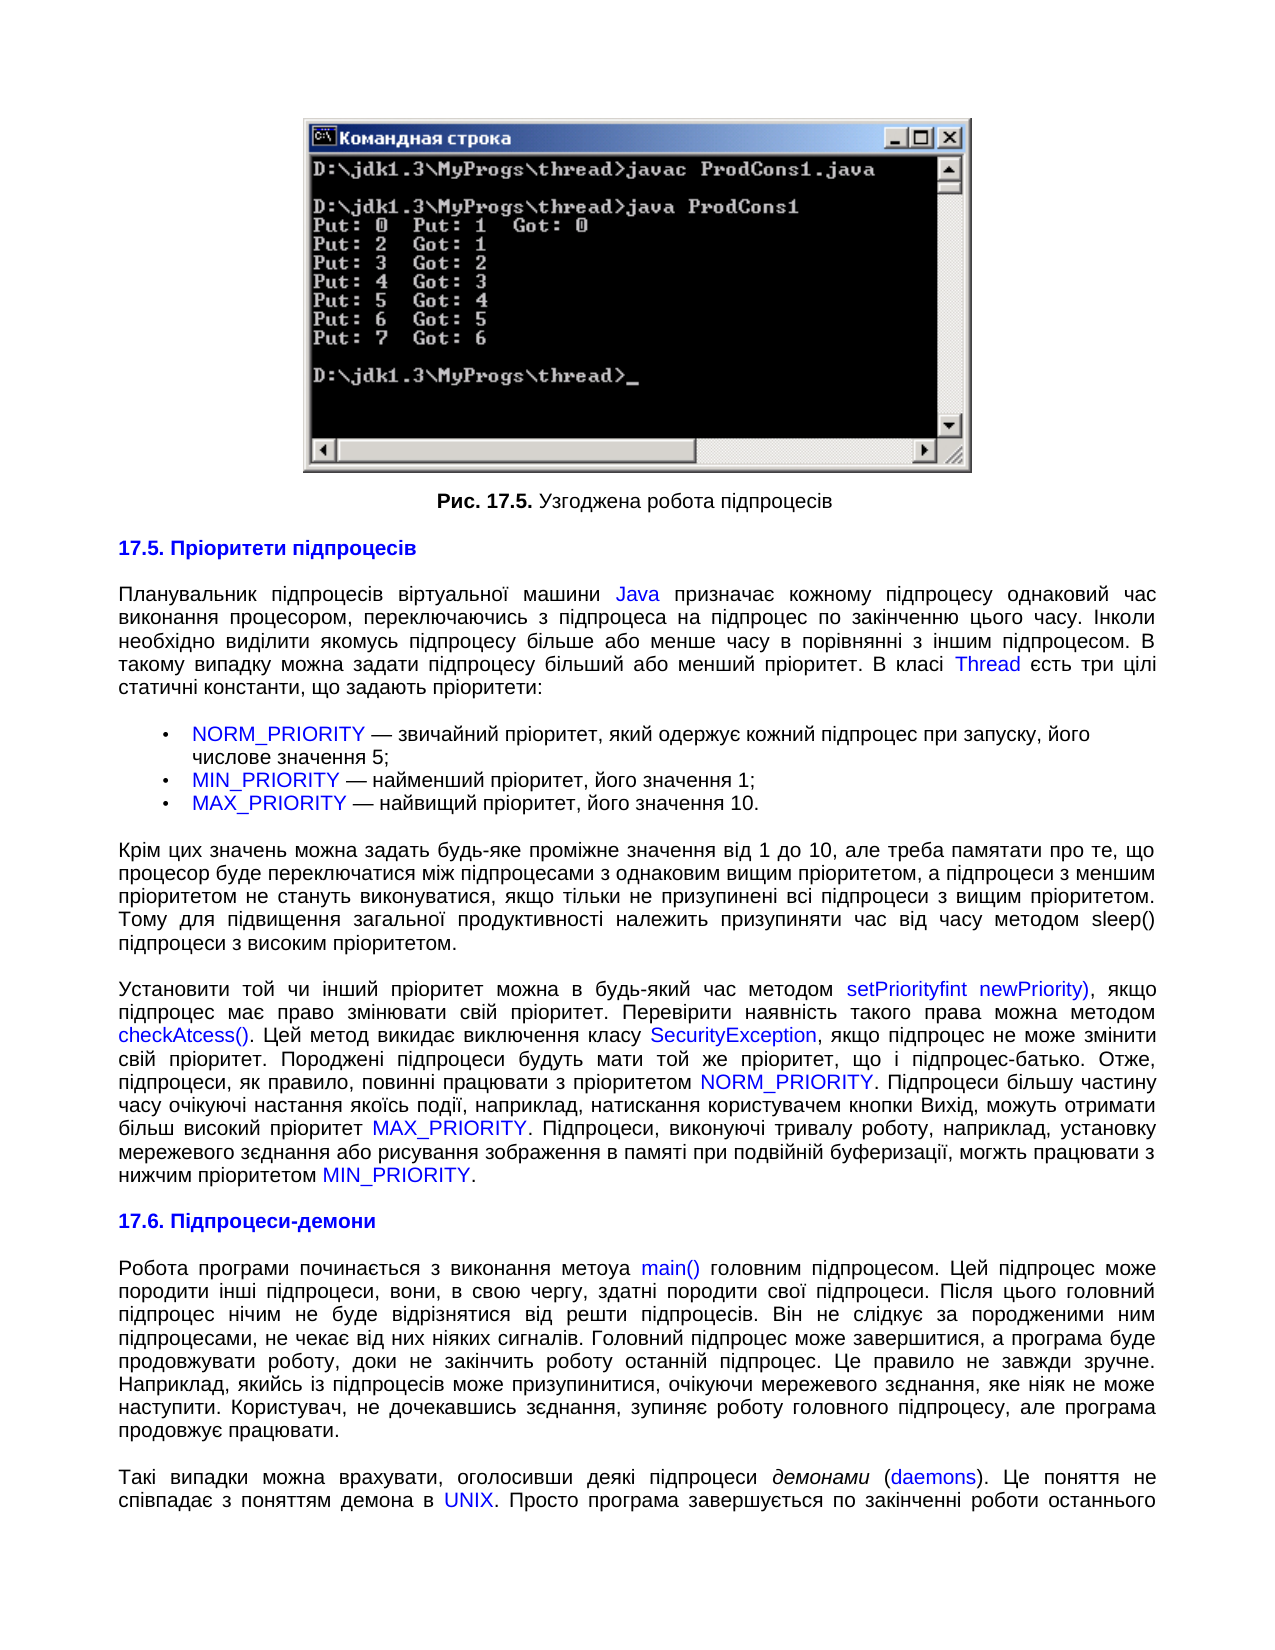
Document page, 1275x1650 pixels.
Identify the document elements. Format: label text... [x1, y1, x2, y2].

text Планувальник підпроцесів віртуальної машини Java призначає кожному підпроцесу однаковий час виконання процесором, переключаючись з підпроцеса на підпроцес по закінченню цього часу. Інколи необхідно виділити якомусь підпроцесу більше або менше часу в порівнянні з іншим підпроцесом. В такому випадку можна задати підпроцесу більший або менший пріоритет. В класі Thread єсть три цілі статичні константи, що задають пріоритети: [118, 583, 1157, 699]
text 17.5. Пріоритети підпроцесів [118, 536, 1157, 559]
picture [303, 118, 972, 473]
list NORM_PRIORITY — звичайний пріоритет, який одержує кожний підпроцес при запуску, його числове значення 5; [162, 722, 1157, 768]
text Рис. 17.5. Узгоджена робота підпроцесів [118, 490, 1157, 513]
list MIN_PRIORITY — найменший пріоритет, його значення 1; [162, 768, 1157, 792]
text Крім цих значень можна задать будь-яке проміжне значення від 1 до 10, але треба памятати про те, що процесор буде переключатися між підпроцесами з однаковим вищим пріоритетом, а підпроцеси з меншим пріоритетом не стануть виконуватися, якщо тільки не призупинені всі підпроцеси з вищим пріоритетом. Тому для підвищення загальної продуктивності належить призупиняти час від часу методом sleep() підпроцеси з високим пріоритетом. [118, 838, 1157, 954]
list MAX_PRIORITY — найвищий пріоритет, його значення 10. [162, 792, 1157, 815]
text Такі випадки можна врахувати, оголосивши деякі підпроцеси демонами (daemons). Це поняття не співпадає з поняттям демона в UNIX. Просто програма завершується по закінченні роботи останнього [118, 1465, 1157, 1512]
text 17.6. Підпроцеси-демони [118, 1210, 1157, 1233]
text Робота програми починається з виконання метоуа main() головним підпроцесом. Цей підпроцес може породити інші підпроцеси, вони, в свою чергу, здатні породити свої підпроцеси. Після цього головний підпроцес нічим не буде відрізнятися від решти підпроцесів. Він не слідкує за породженими ним підпроцесами, не чекає від них ніяких сигналів. Головний підпроцес може завершитися, а програма буде продовжувати роботу, доки не закінчить роботу останній підпроцес. Це правило не завжди зручне. Наприклад, якийсь із підпроцесів може призупинитися, очікуючи мережевого зєднання, яке ніяк не може наступити. Користувач, не дочекавшись зєднання, зупиняє роботу головного підпроцесу, але програма продовжує працювати. [118, 1256, 1157, 1442]
text Установити той чи інший пріоритет можна в будь-який час методом setPriorityfint newPriority), якщо підпроцес має право змінювати свій пріоритет. Перевірити наявність такого права можна методом checkAtcess(). Цей метод викидає виключення класу SecurityЕxception, якщо підпроцес не може змінити свій пріоритет. Породжені підпроцеси будуть мати той же пріоритет, що і підпроцес-батько. Отже, підпроцеси, як правило, повинні працювати з пріоритетом NORM_PRIORITY. Підпроцеси більшу частину часу очікуючі настання якоїсь події, наприклад, натискання користувачем кнопки Вихід, можуть отримати більш високий пріоритет MAX_PRIORITY. Підпроцеси, виконуючі тривалу роботу, наприклад, установку мережевого зєднання або рисування зображення в памяті при подвійній буферизації, могжть працювати з нижчим пріоритетом MIN_PRIORITY. [118, 978, 1157, 1187]
